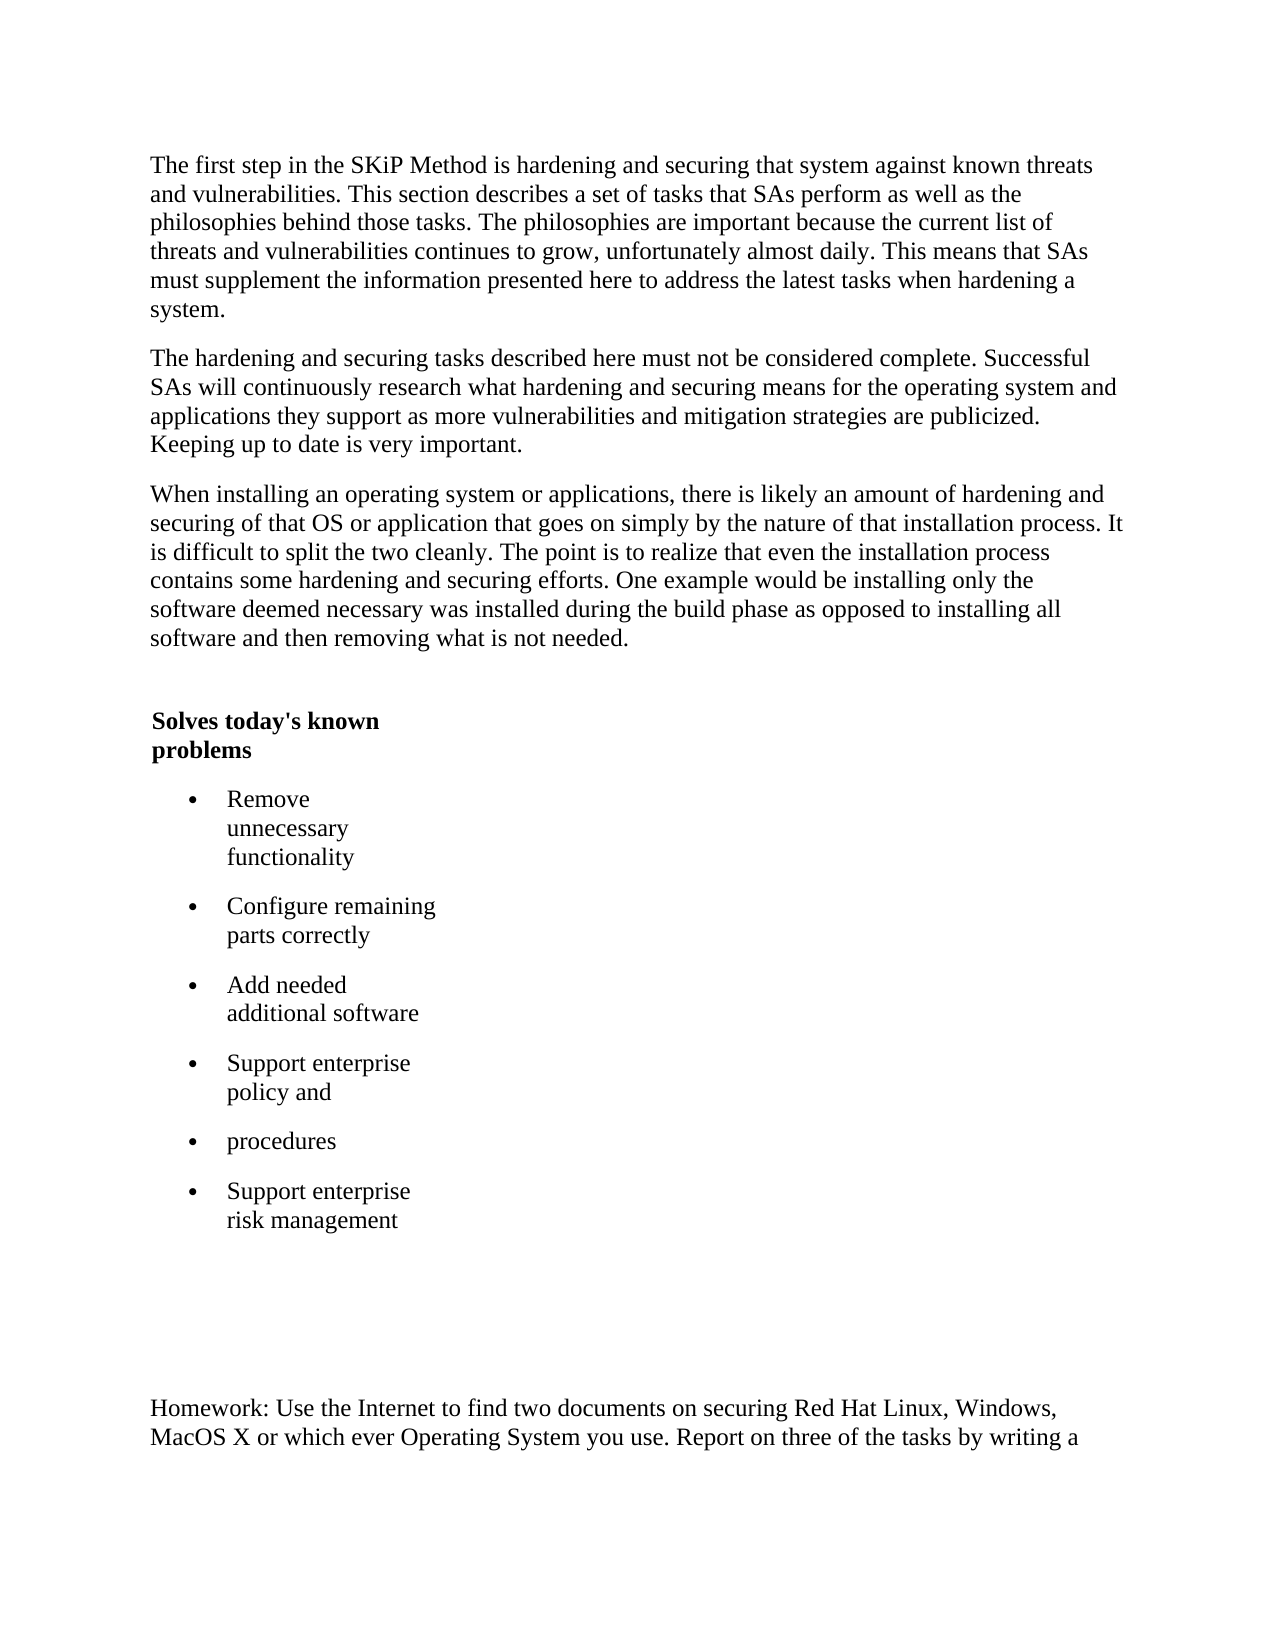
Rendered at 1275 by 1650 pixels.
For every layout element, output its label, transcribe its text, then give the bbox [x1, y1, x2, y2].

table_cell Solves today's known problems Remove unnecessary functionality Configure remaining parts correctly Add needed additional software Support enterprise policy and procedures Support enterprise risk management [150, 694, 438, 1333]
table_cell [1064, 694, 1078, 1333]
table_header [150, 662, 438, 694]
table_cell [439, 694, 1063, 1333]
table_header [439, 662, 1063, 694]
text The hardening and securing tasks described here must not be considered complete. Successful SAs will continuously research what hardening and securing means for the operating system and applications they support as more vulnerabilities and mitigation strategies are publicized. Keeping up to date is very important. [150, 343, 1125, 458]
text Homework: Use the Internet to find two documents on securing Red Hat Linux, Windows, MacOS X or which ever Operating System you use. Report on three of the tasks by writing a [150, 1393, 1125, 1451]
text When installing an operating system or applications, there is likely an amount of hardening and securing of that OS or application that goes on simply by the nature of that installation process. It is difficult to split the two cleanly. The point is to realize that even the installation process contains some hardening and securing efforts. One example would be installing only the software deemed necessary was installed during the build phase as opposed to installing all software and then removing what is not needed. [150, 479, 1125, 652]
table_header [1064, 662, 1078, 694]
text The first step in the SKiP Method is hardening and securing that system against known threats and vulnerabilities. This section describes a set of tasks that SAs perform as well as the philosophies behind those tasks. The philosophies are important because the current list of threats and vulnerabilities continues to grow, unfortunately almost daily. This means that SAs must supplement the information presented here to address the latest tasks when hardening a system. [150, 150, 1125, 322]
